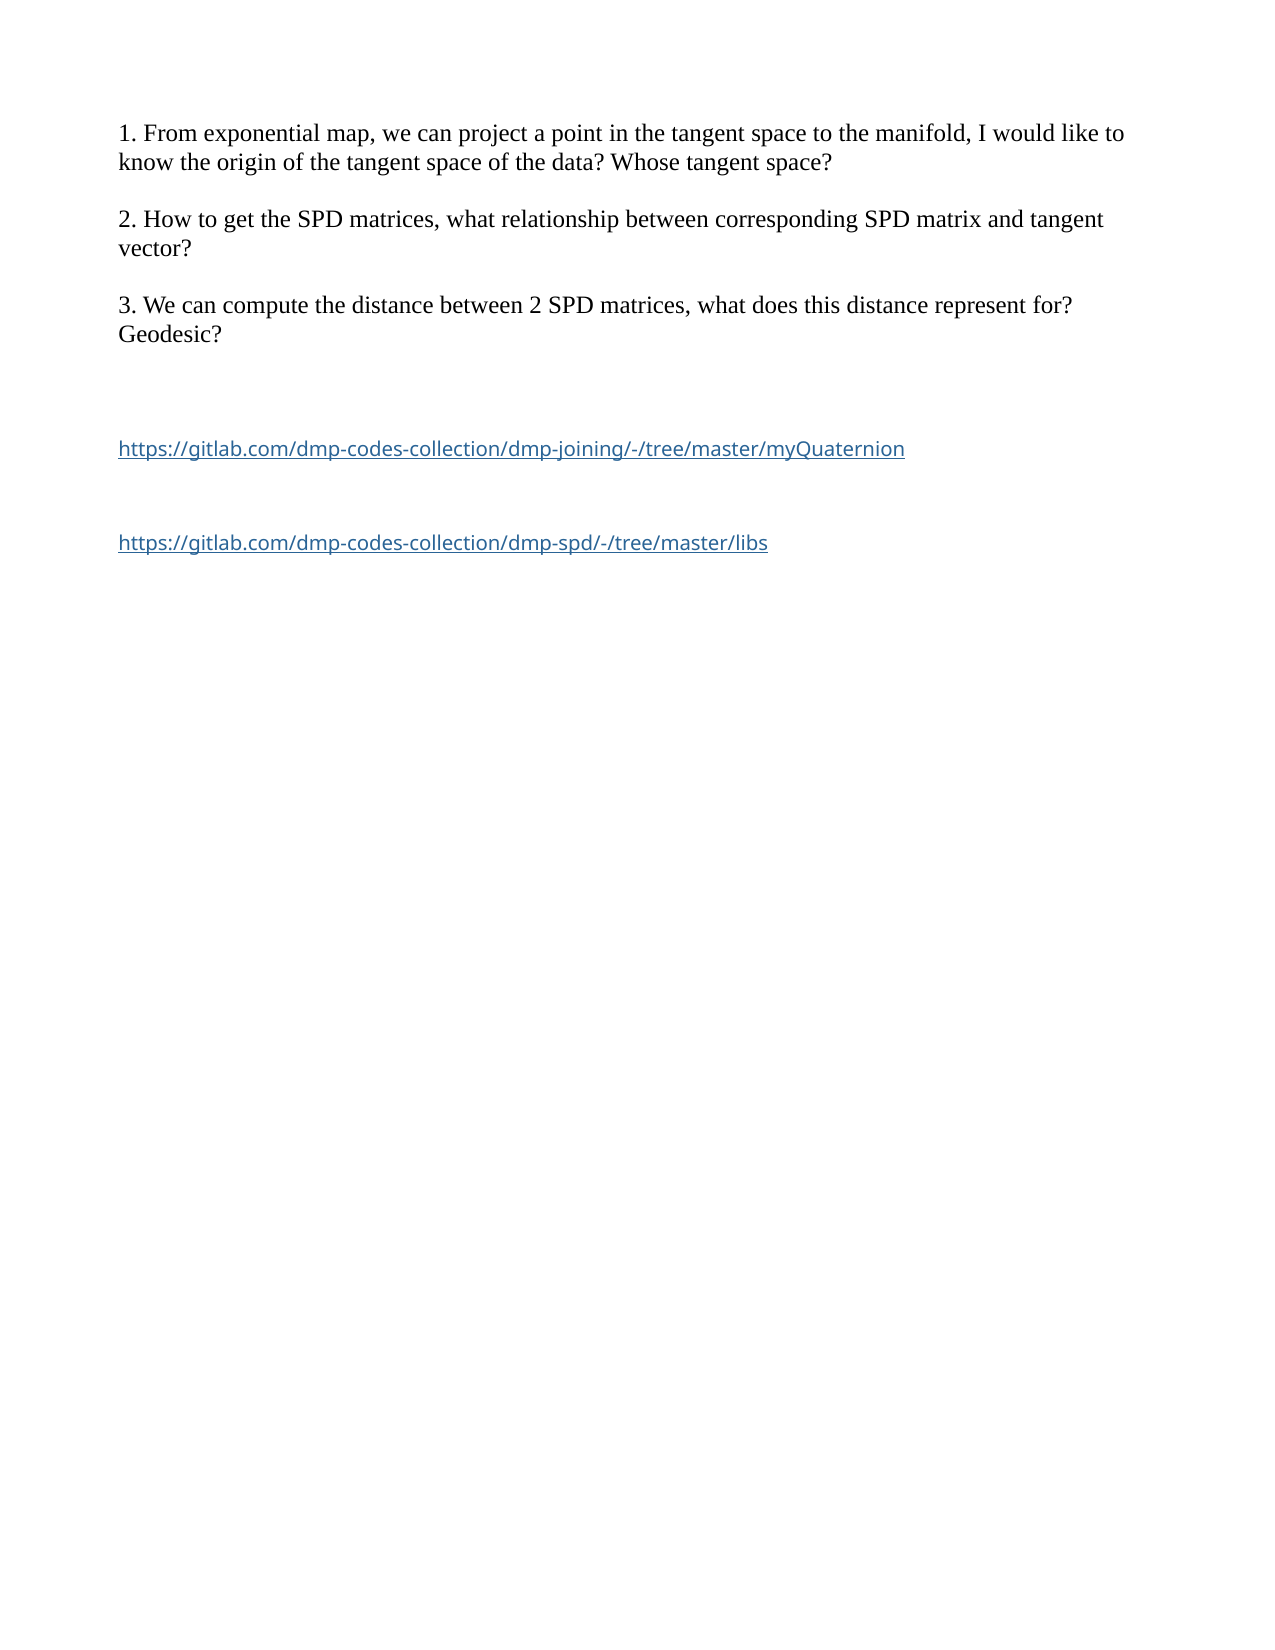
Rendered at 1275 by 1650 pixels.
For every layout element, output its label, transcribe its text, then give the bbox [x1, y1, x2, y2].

text 3. We can compute the distance between 2 SPD matrices, what does this distance represent for? Geodesic? [118, 291, 1157, 348]
text https://gitlab.com/dmp-codes-collection/dmp-joining/-/tree/master/myQuaternion [118, 434, 1157, 462]
text 1. From exponential map, we can project a point in the tangent space to the manifold, I would like to know the origin of the tangent space of the data? Whose tangent space? [118, 118, 1157, 176]
text 2. How to get the SPD matrices, what relationship between corresponding SPD matrix and tangent vector? [118, 204, 1157, 262]
text https://gitlab.com/dmp-codes-collection/dmp-spd/-/tree/master/libs [118, 528, 1157, 556]
